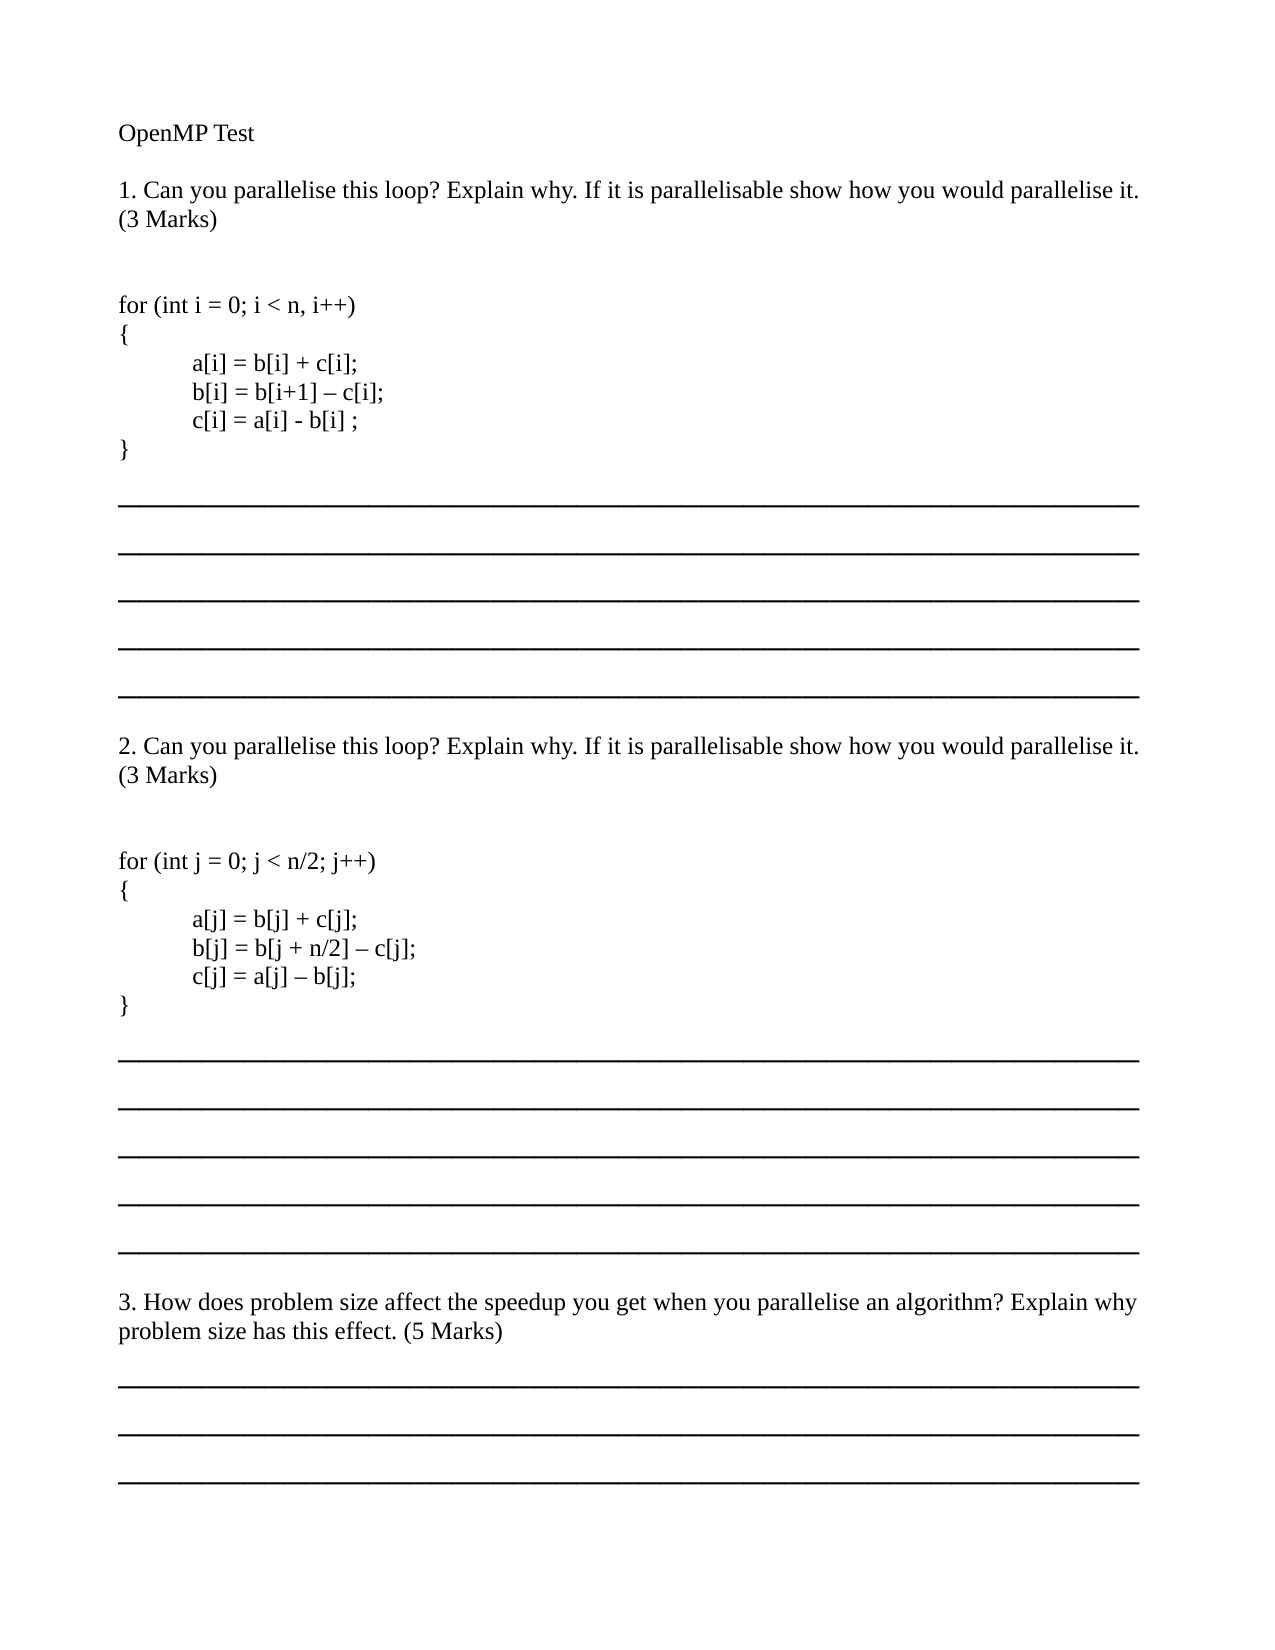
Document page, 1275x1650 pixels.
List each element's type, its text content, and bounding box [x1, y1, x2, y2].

text for (int j = 0; j < n/2; j++) [118, 846, 1157, 875]
text a[j] = b[j] + c[j]; [118, 904, 1157, 933]
text b[j] = b[j + n/2] – c[j]; [118, 933, 1157, 961]
text b[i] = b[i+1] – c[i]; [118, 377, 1157, 406]
text 1. Can you parallelise this loop? Explain why. If it is parallelisable show how you would parallelise it.(3 Marks) [118, 176, 1157, 233]
text a[i] = b[i] + c[i]; [118, 348, 1157, 377]
text 2. Can you parallelise this loop? Explain why. If it is parallelisable show how you would parallelise it. (3 Marks) [118, 731, 1157, 789]
text { [118, 875, 1157, 904]
text 3. How does problem size affect the speedup you get when you parallelise an algorithm? Explain why problem size has this effect. (5 Marks) [118, 1287, 1157, 1345]
text for (int i = 0; i < n, i++) [118, 291, 1157, 319]
text { [118, 319, 1157, 348]
text _____________________________________________________________________________________________________________________________________________________________________________________________________________________________________________________ [118, 463, 1157, 703]
text c[i] = a[i] - b[i] ; [118, 406, 1157, 434]
text } [118, 434, 1157, 463]
text ___________________________________________________________________________________________________________________________________________________ [118, 1345, 1157, 1488]
text _____________________________________________________________________________________________________________________________________________________________________________________________________________________________________________________ [118, 1019, 1157, 1258]
text OpenMP Test [118, 118, 1157, 147]
text } [118, 990, 1157, 1019]
text c[j] = a[j] – b[j]; [118, 961, 1157, 990]
